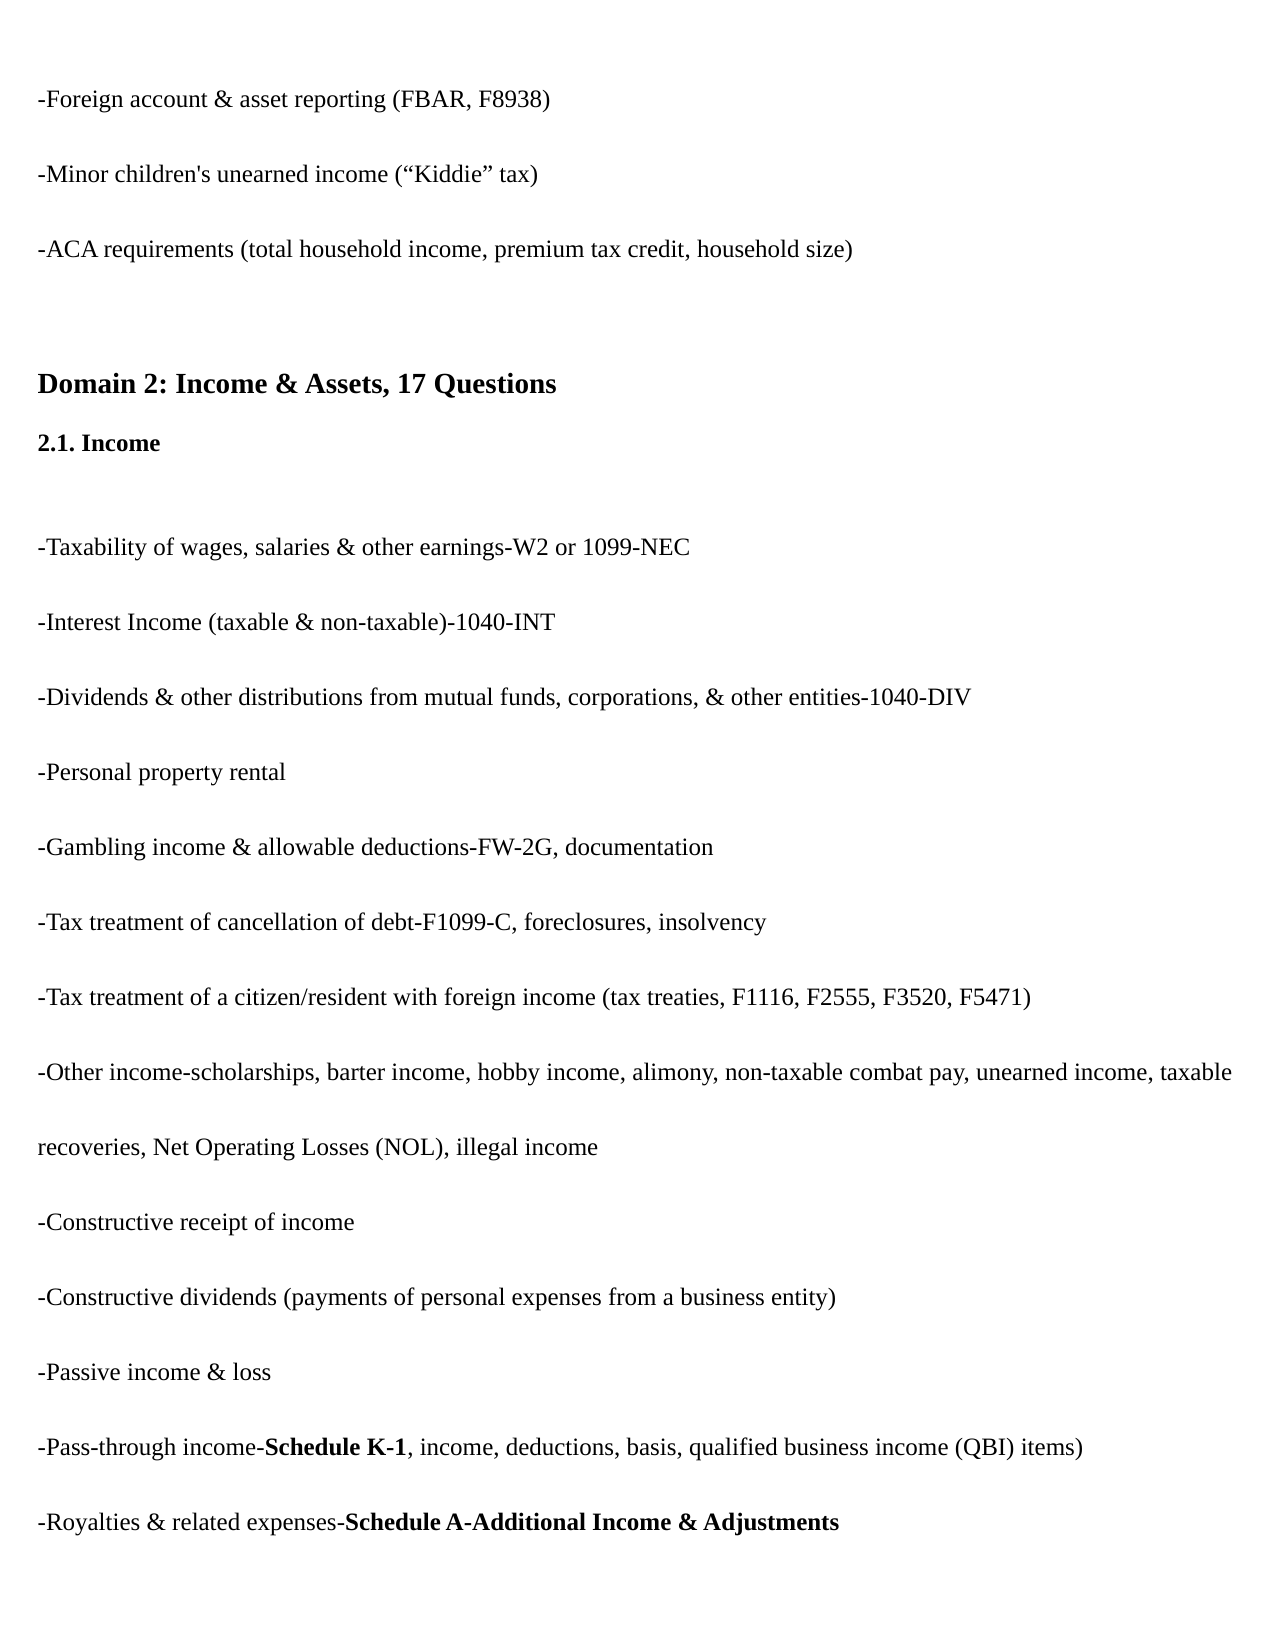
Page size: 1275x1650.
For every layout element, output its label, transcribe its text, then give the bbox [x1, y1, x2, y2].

text -Gambling income & allowable deductions-FW-2G, documentation [37, 786, 1237, 861]
text -Constructive dividends (payments of personal expenses from a business entity) [37, 1236, 1237, 1311]
text -Pass-through income-Schedule K-1, income, deductions, basis, qualified business income (QBI) items) [37, 1386, 1237, 1461]
text -Tax treatment of cancellation of debt-F1099-C, foreclosures, insolvency [37, 861, 1237, 936]
text -Taxability of wages, salaries & other earnings-W2 or 1099-NEC [37, 486, 1237, 561]
text Domain 2: Income & Assets, 17 Questions [37, 366, 1237, 400]
text -Interest Income (taxable & non-taxable)-1040-INT [37, 561, 1237, 636]
text -Personal property rental [37, 711, 1237, 786]
text -Other income-scholarships, barter income, hobby income, alimony, non-taxable combat pay, unearned income, taxable recoveries, Net Operating Losses (NOL), illegal income [37, 1011, 1237, 1161]
text -Dividends & other distributions from mutual funds, corporations, & other entities-1040-DIV [37, 636, 1237, 711]
text -Foreign account & asset reporting (FBAR, F8938) [37, 37, 1237, 112]
text -Tax treatment of a citizen/resident with foreign income (tax treaties, F1116, F2555, F3520, F5471) [37, 936, 1237, 1011]
text -Passive income & loss [37, 1311, 1237, 1386]
text -Minor children's unearned income (“Kiddie” tax) [37, 112, 1237, 187]
text -Constructive receipt of income [37, 1161, 1237, 1236]
text -ACA requirements (total household income, premium tax credit, household size) [37, 187, 1237, 262]
text -Royalties & related expenses-Schedule A-Additional Income & Adjustments [37, 1461, 1237, 1536]
text 2.1. Income [37, 428, 1237, 457]
